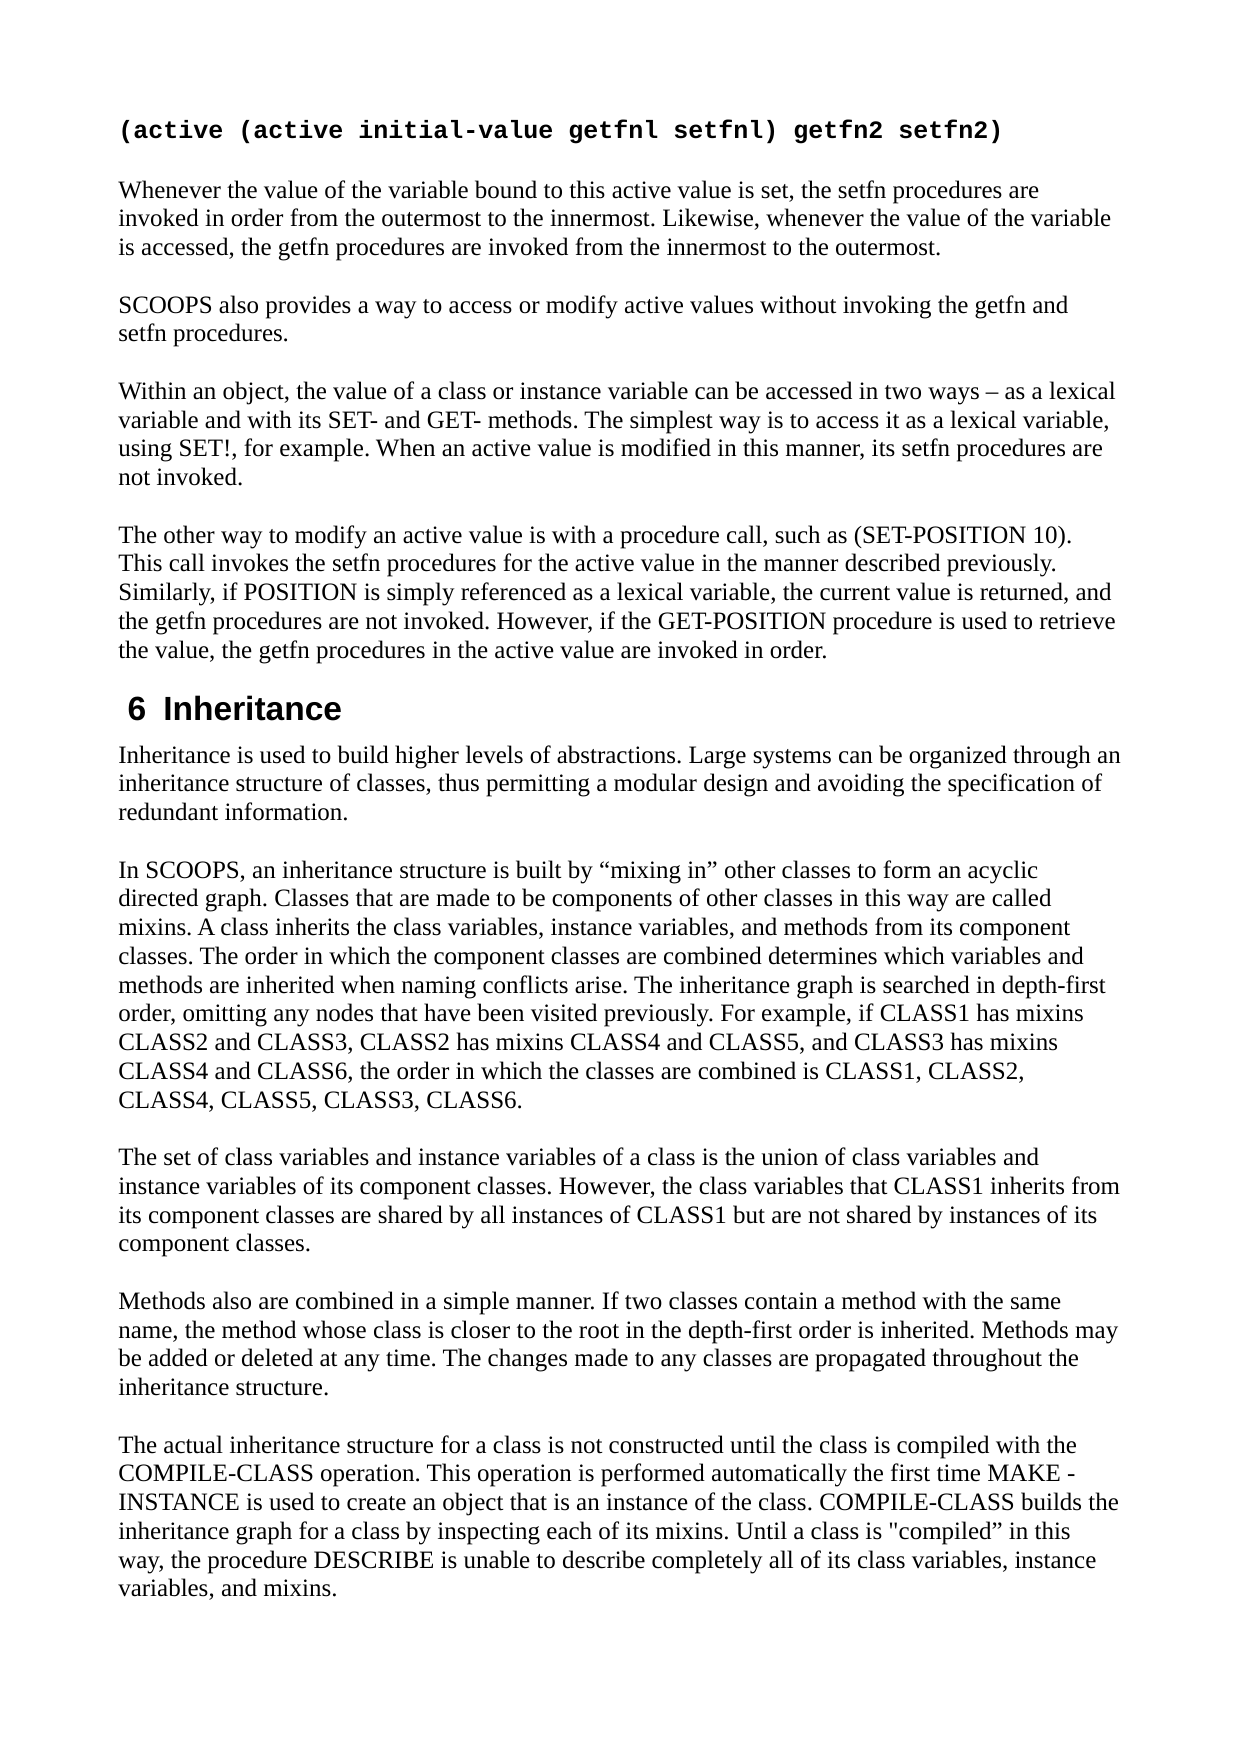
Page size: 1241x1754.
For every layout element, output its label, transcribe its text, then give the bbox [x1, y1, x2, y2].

text The set of class variables and instance variables of a class is the union of class variables and instance variables of its component classes. However, the class variables that CLASS1 inherits from its component classes are shared by all instances of CLASS1 but are not shared by instances of its component classes. [118, 1142, 1122, 1257]
text (active (active initial-value getfnl setfnl) getfn2 setfn2) [118, 118, 1122, 146]
text Whenever the value of the variable bound to this active value is set, the setfn procedures are invoked in order from the outermost to the innermost. Likewise, whenever the value of the variable is accessed, the getfn procedures are invoked from the innermost to the outermost. [118, 175, 1122, 261]
text Inheritance is used to build higher levels of abstractions. Large systems can be organized through an inheritance structure of classes, thus permitting a modular design and avoiding the specification of redundant information. [118, 740, 1122, 826]
text SCOOPS also provides a way to access or modify active values without invoking the getfn and setfn procedures. [118, 290, 1122, 347]
subtitle Inheritance [118, 688, 1122, 727]
text The actual inheritance structure for a class is not constructed until the class is compiled with the COMPILE-CLASS operation. This operation is performed automatically the first time MAKE - INSTANCE is used to create an object that is an instance of the class. COMPILE-CLASS builds the inheritance graph for a class by inspecting each of its mixins. Until a class is "compiled” in this way, the procedure DESCRIBE is unable to describe completely all of its class variables, instance variables, and mixins. [118, 1430, 1122, 1602]
text Within an object, the value of a class or instance variable can be accessed in two ways – as a lexical variable and with its SET- and GET- methods. The simplest way is to access it as a lexical variable, using SET!, for example. When an active value is modified in this manner, its setfn procedures are not invoked. [118, 376, 1122, 491]
text Methods also are combined in a simple manner. If two classes contain a method with the same name, the method whose class is closer to the root in the depth-first order is inherited. Methods may be added or deleted at any time. The changes made to any classes are propagated throughout the inheritance structure. [118, 1286, 1122, 1401]
text The other way to modify an active value is with a procedure call, such as (SET-POSITION 10). This call invokes the setfn procedures for the active value in the manner described previously. Similarly, if POSITION is simply referenced as a lexical variable, the current value is returned, and the getfn procedures are not invoked. However, if the GET-POSITION procedure is used to retrieve the value, the getfn procedures in the active value are invoked in order. [118, 520, 1122, 663]
text In SCOOPS, an inheritance structure is built by “mixing in” other classes to form an acyclic directed graph. Classes that are made to be components of other classes in this way are called mixins. A class inherits the class variables, instance variables, and methods from its component classes. The order in which the component classes are combined determines which variables and methods are inherited when naming conflicts arise. The inheritance graph is searched in depth-first order, omitting any nodes that have been visited previously. For example, if CLASS1 has mixins CLASS2 and CLASS3, CLASS2 has mixins CLASS4 and CLASS5, and CLASS3 has mixins CLASS4 and CLASS6, the order in which the classes are combined is CLASS1, CLASS2, CLASS4, CLASS5, CLASS3, CLASS6. [118, 855, 1122, 1113]
